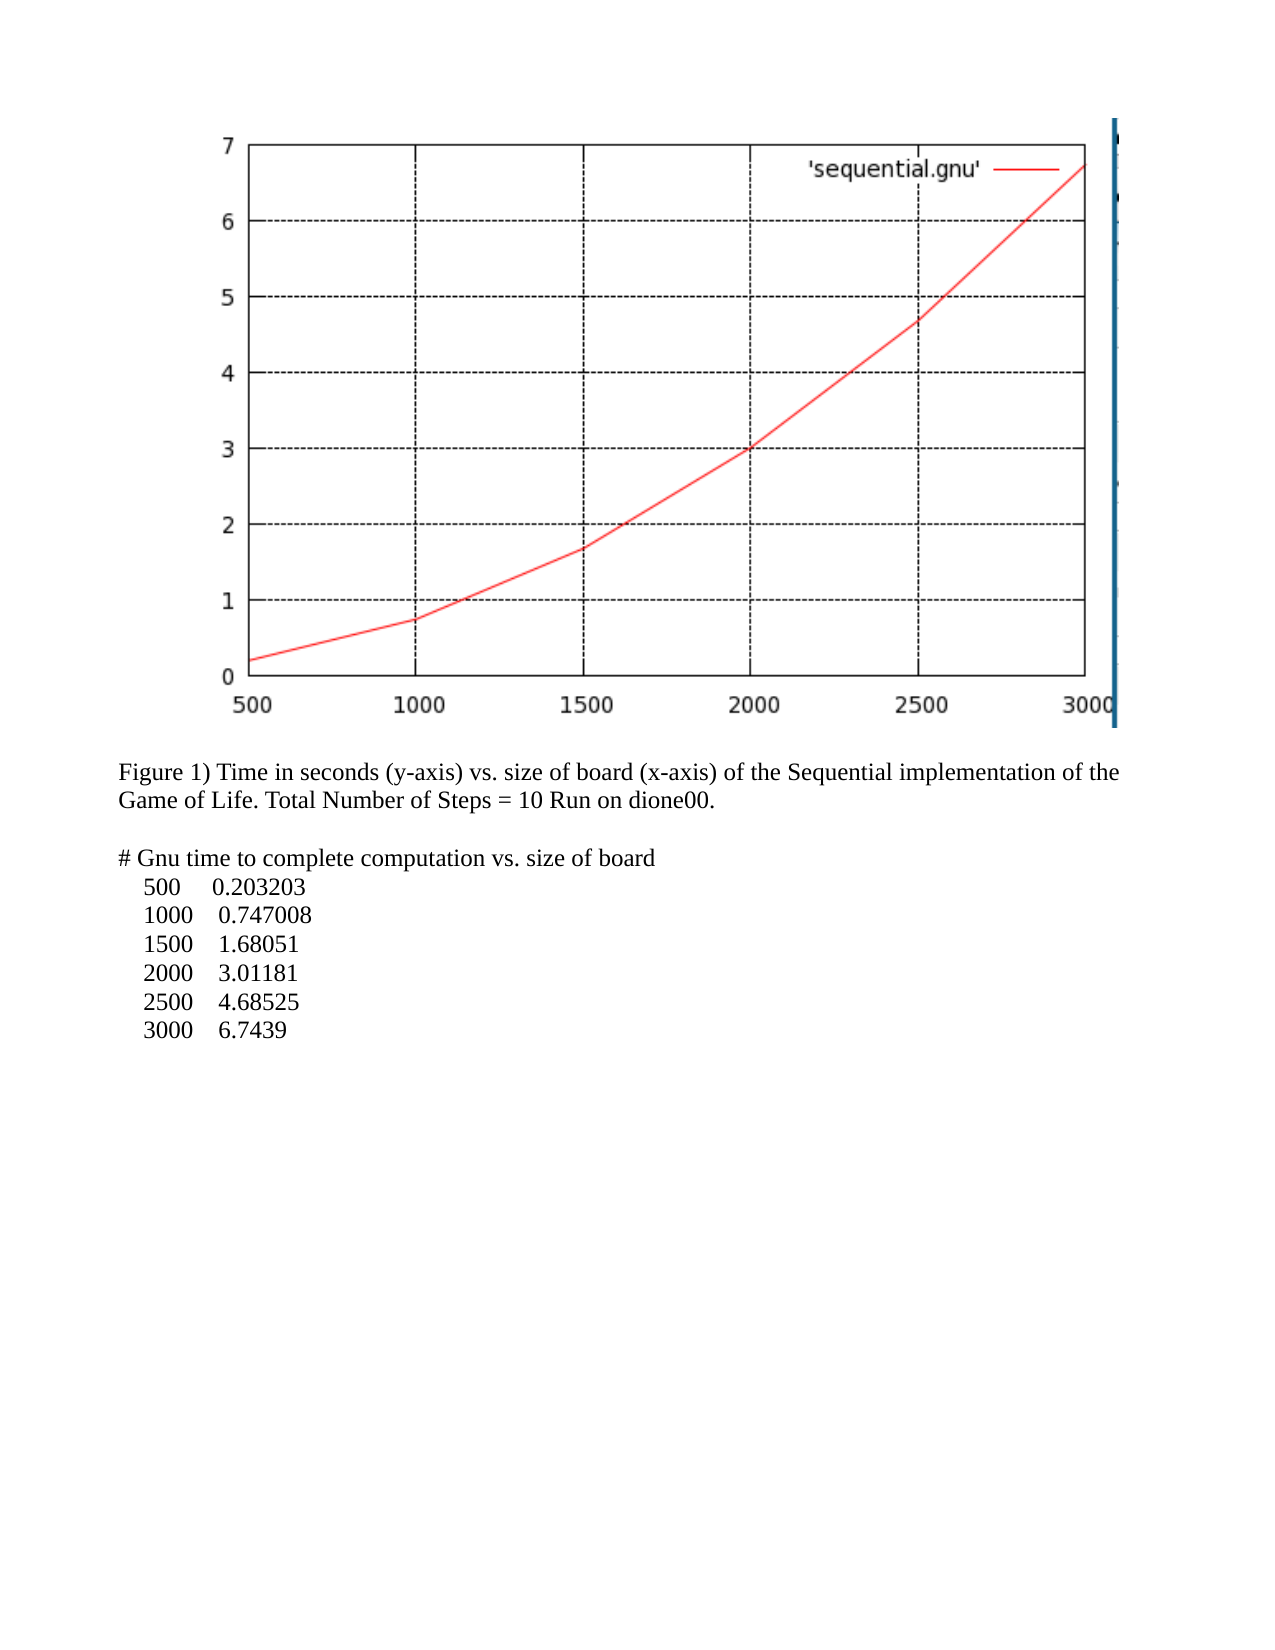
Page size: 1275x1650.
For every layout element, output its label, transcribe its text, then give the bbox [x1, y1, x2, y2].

picture [156, 118, 1119, 728]
text 1000 0.747008 [118, 901, 1157, 929]
text 3000 6.7439 [118, 1016, 1157, 1044]
text 2500 4.68525 [118, 987, 1157, 1016]
text 500 0.203203 [118, 872, 1157, 901]
text 2000 3.01181 [118, 958, 1157, 987]
text # Gnu time to complete computation vs. size of board [118, 843, 1157, 872]
text 1500 1.68051 [118, 929, 1157, 958]
text Figure 1) Time in seconds (y-axis) vs. size of board (x-axis) of the Sequential implementation of the Game of Life. Total Number of Steps = 10 Run on dione00. [118, 757, 1157, 814]
